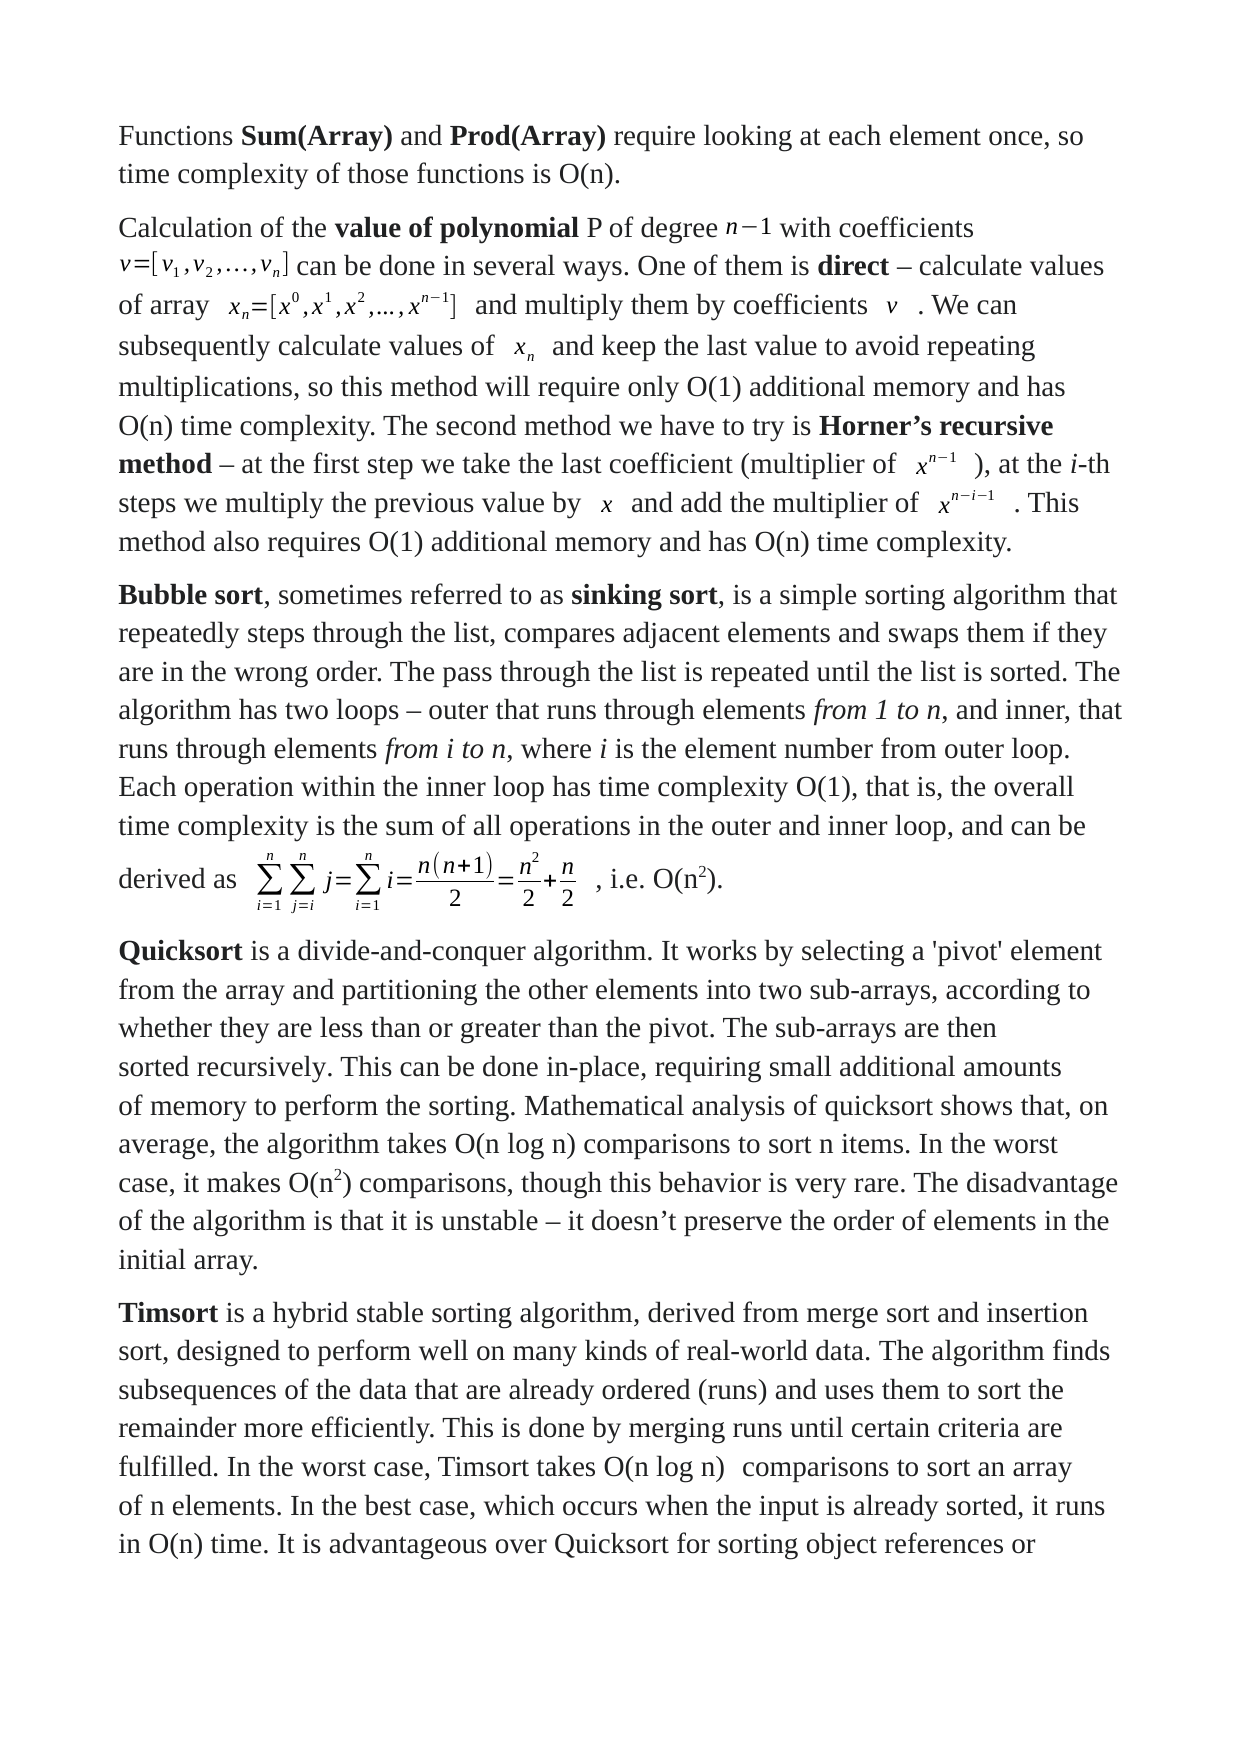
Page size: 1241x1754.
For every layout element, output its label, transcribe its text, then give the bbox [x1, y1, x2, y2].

text Timsort is a hybrid stable sorting algorithm, derived from merge sort and insertion sort, designed to perform well on many kinds of real-world data. The algorithm finds subsequences of the data that are already ordered (runs) and uses them to sort the remainder more efficiently. This is done by merging runs until certain criteria are fulfilled. In the worst case, Timsort takes O(n log n) comparisons to sort an array of n elements. In the best case, which occurs when the input is already sorted, it runs in O(n) time. It is advantageous over Quicksort for sorting object references or [118, 1295, 1122, 1560]
text Bubble sort, sometimes referred to as sinking sort, is a simple sorting algorithm that repeatedly steps through the list, compares adjacent elements and swaps them if they are in the wrong order. The pass through the list is repeated until the list is sorted. The algorithm has two loops – outer that runs through elements from 1 to n, and inner, that runs through elements from i to n, where i is the element number from outer loop. Each operation within the inner loop has time complexity O(1), that is, the overall time complexity is the sum of all operations in the outer and inner loop, and can be derived as, i.e. O(n2). [118, 577, 1122, 914]
text Functions Sum(Array) and Prod(Array) require looking at each element once, so time complexity of those functions is O(n). [118, 118, 1122, 190]
text Calculation of the value of polynomial P of degree with coefficients can be done in several ways. One of them is direct – calculate values of arrayand multiply them by coefficients. We can subsequently calculate values ofand keep the last value to avoid repeating multiplications, so this method will require only O(1) additional memory and has O(n) time complexity. The second method we have to try is Horner’s recursive method – at the first step we take the last coefficient (multiplier of), at the i-th steps we multiply the previous value byand add the multiplier of. This method also requires O(1) additional memory and has O(n) time complexity. [118, 210, 1122, 557]
text Quicksort is a divide-and-conquer algorithm. It works by selecting a 'pivot' element from the array and partitioning the other elements into two sub-arrays, according to whether they are less than or greater than the pivot. The sub-arrays are then sorted recursively. This can be done in-place, requiring small additional amounts of memory to perform the sorting. Mathematical analysis of quicksort shows that, on average, the algorithm takes O(n log n) comparisons to sort n items. In the worst case, it makes O(n2) comparisons, though this behavior is very rare. The disadvantage of the algorithm is that it is unstable – it doesn’t preserve the order of elements in the initial array. [118, 933, 1122, 1275]
